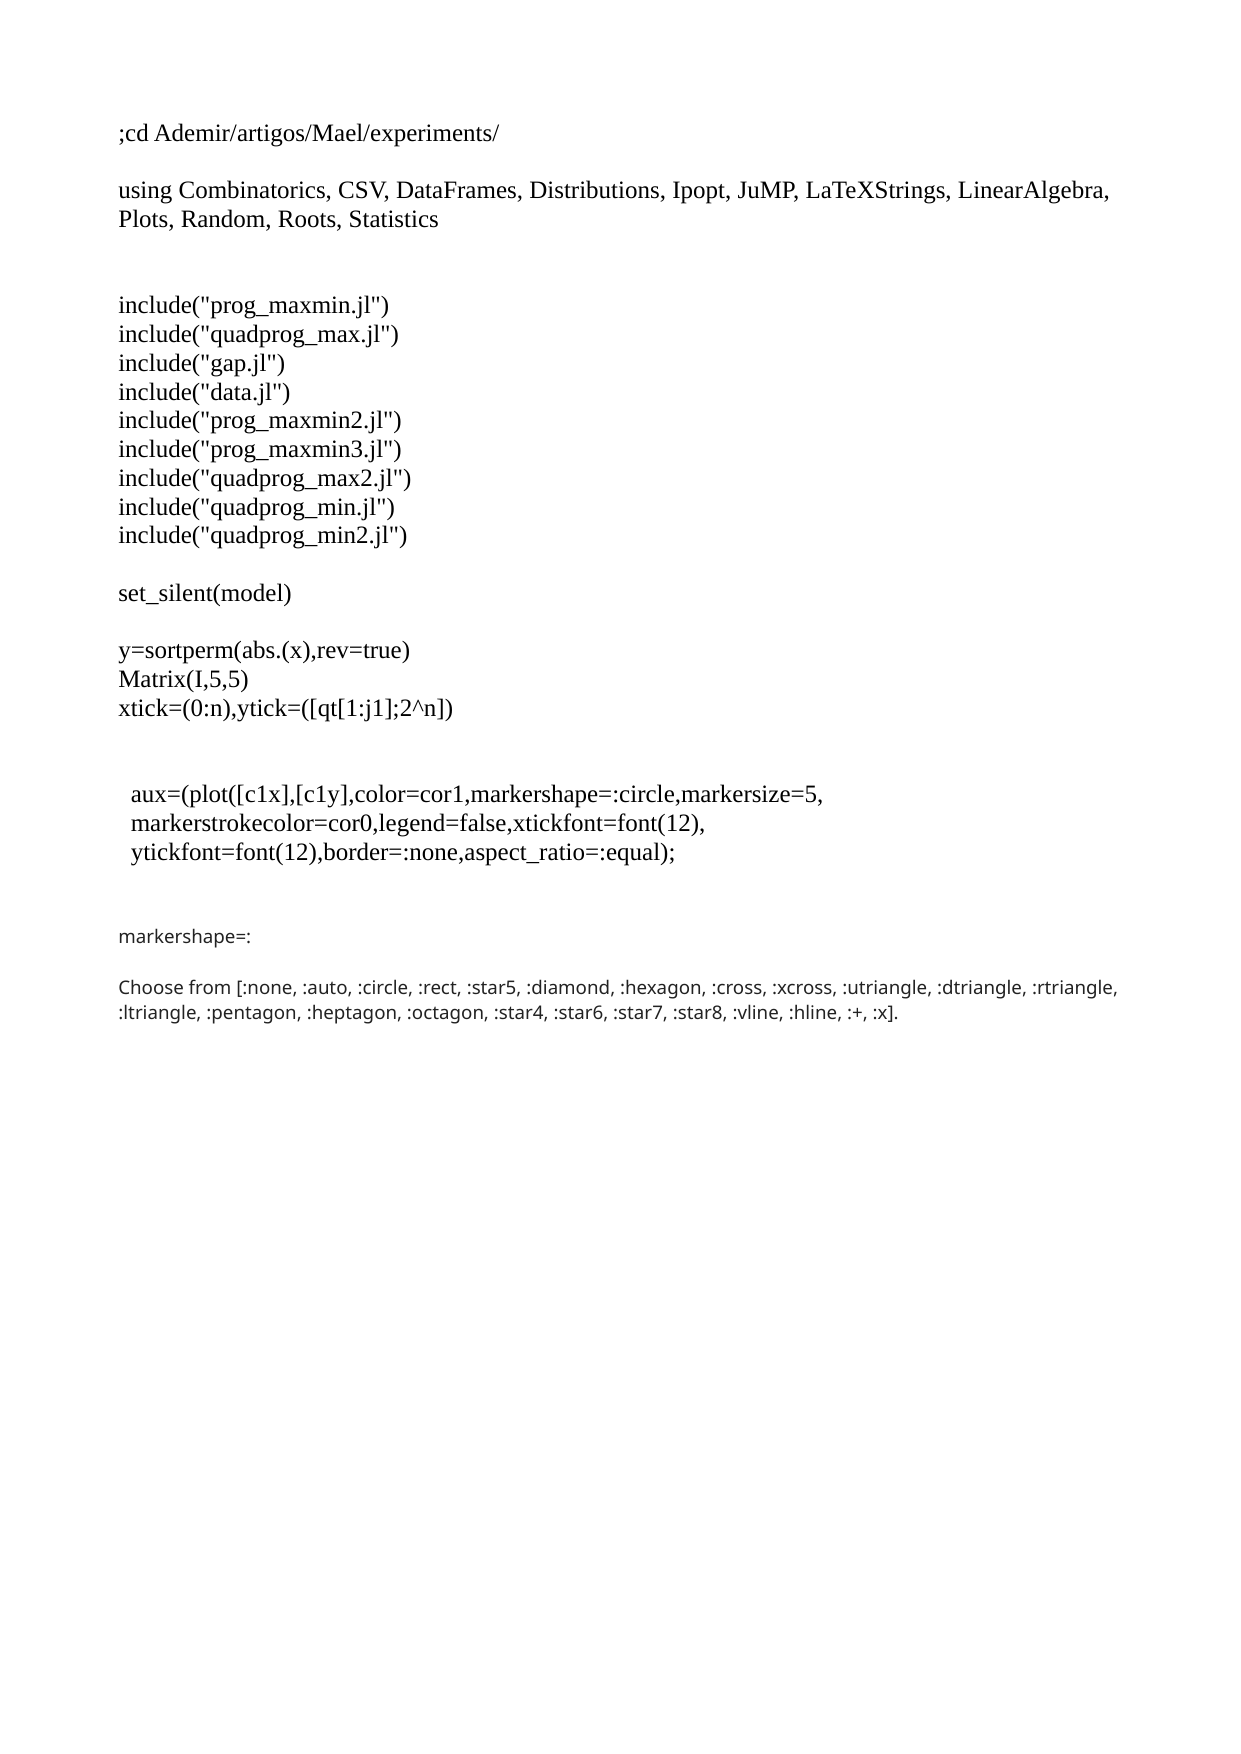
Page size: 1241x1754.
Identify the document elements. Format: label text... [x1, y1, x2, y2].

text using Combinatorics, CSV, DataFrames, Distributions, Ipopt, JuMP, LaTeXStrings, LinearAlgebra, Plots, Random, Roots, Statistics [118, 176, 1122, 233]
text include("prog_maxmin2.jl") [118, 406, 1122, 434]
text include("quadprog_min2.jl") [118, 521, 1122, 549]
text include("quadprog_max.jl") [118, 319, 1122, 348]
text include("prog_maxmin.jl") [118, 291, 1122, 319]
text include("prog_maxmin3.jl") [118, 434, 1122, 463]
text Choose from [:none, :auto, :circle, :rect, :star5, :diamond, :hexagon, :cross, :xcross, :utriangle, :dtriangle, :rtriangle, :ltriangle, :pentagon, :heptagon, :octagon, :star4, :star6, :star7, :star8, :vline, :hline, :+, :x]. [118, 974, 1122, 1025]
text markershape=: [118, 923, 1122, 949]
text aux=(plot([c1x],[c1y],color=cor1,markershape=:circle,markersize=5, [118, 779, 1122, 808]
text Matrix(I,5,5) [118, 664, 1122, 693]
text markerstrokecolor=cor0,legend=false,xtickfont=font(12), [118, 808, 1122, 837]
text y=sortperm(abs.(x),rev=true) [118, 636, 1122, 664]
text include("data.jl") [118, 377, 1122, 406]
text set_silent(model) [118, 578, 1122, 607]
text xtick=(0:n),ytick=([qt[1:j1];2^n]) [118, 693, 1122, 722]
text include("quadprog_max2.jl") [118, 463, 1122, 492]
text ;cd Ademir/artigos/Mael/experiments/ [118, 118, 1122, 147]
text include("quadprog_min.jl") [118, 492, 1122, 521]
text include("gap.jl") [118, 348, 1122, 377]
text ytickfont=font(12),border=:none,aspect_ratio=:equal); [118, 837, 1122, 866]
